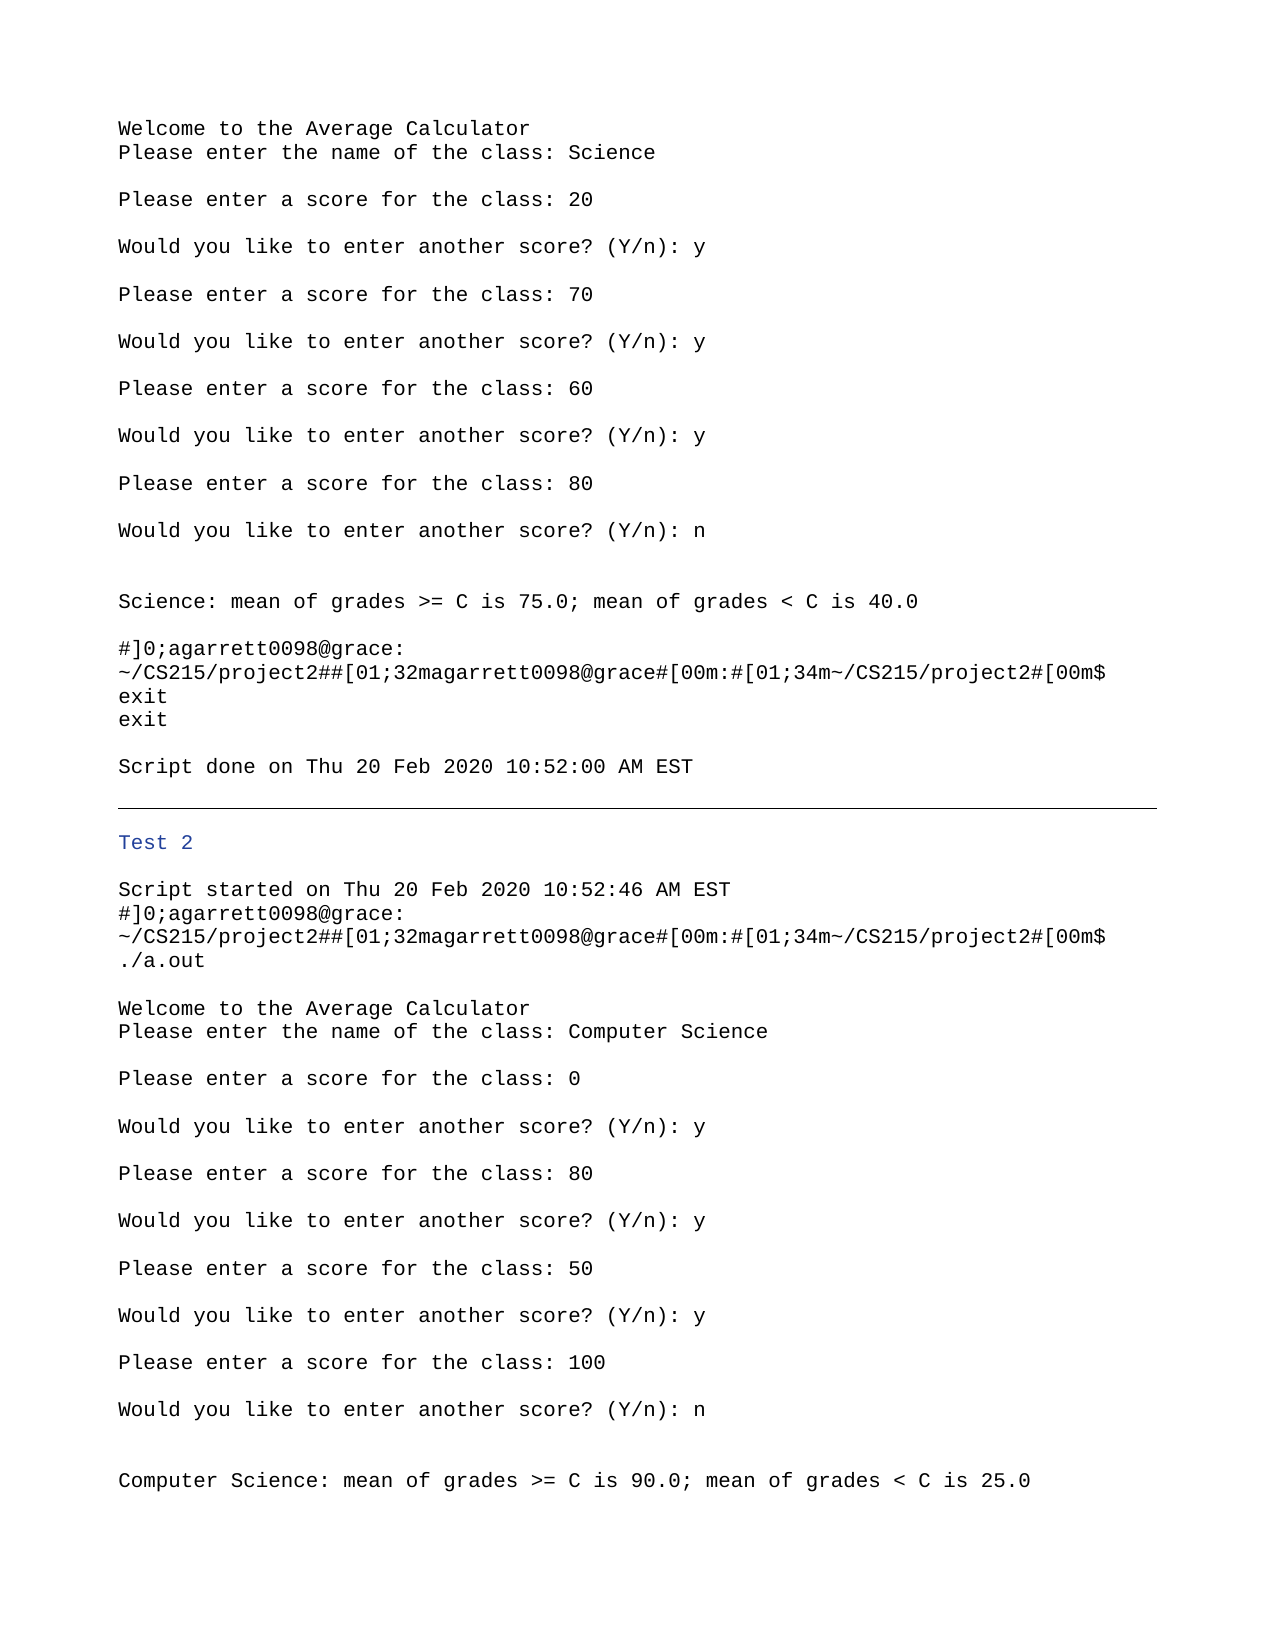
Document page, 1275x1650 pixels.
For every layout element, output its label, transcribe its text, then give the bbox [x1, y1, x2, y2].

text Would you like to enter another score? (Y/n): y [118, 331, 1157, 354]
text Welcome to the Average Calculator [118, 118, 1157, 142]
text Please enter a score for the class: 100 [118, 1352, 1157, 1376]
text Please enter the name of the class: Computer Science [118, 1021, 1157, 1045]
text Would you like to enter another score? (Y/n): y [118, 1116, 1157, 1139]
text Would you like to enter another score? (Y/n): y [118, 1305, 1157, 1328]
text Would you like to enter another score? (Y/n): n [118, 520, 1157, 544]
text Would you like to enter another score? (Y/n): y [118, 236, 1157, 260]
text Test 2 [118, 832, 1157, 856]
text Would you like to enter another score? (Y/n): n [118, 1399, 1157, 1423]
text Please enter a score for the class: 70 [118, 284, 1157, 307]
text Please enter a score for the class: 80 [118, 1163, 1157, 1187]
text Please enter a score for the class: 80 [118, 473, 1157, 496]
text Welcome to the Average Calculator [118, 997, 1157, 1021]
text Please enter a score for the class: 0 [118, 1068, 1157, 1092]
text Please enter the name of the class: Science [118, 142, 1157, 165]
text Please enter a score for the class: 50 [118, 1258, 1157, 1281]
text Computer Science: mean of grades >= C is 90.0; mean of grades < C is 25.0 [118, 1470, 1157, 1494]
text exit [118, 709, 1157, 733]
text Script started on Thu 20 Feb 2020 10:52:46 AM EST [118, 879, 1157, 903]
text #]0;agarrett0098@grace: ~/CS215/project2##[01;32magarrett0098@grace#[00m:#[01;34m~/CS215/project2#[00m$ exit [118, 638, 1157, 709]
text Please enter a score for the class: 20 [118, 189, 1157, 213]
text Would you like to enter another score? (Y/n): y [118, 1210, 1157, 1234]
text Script done on Thu 20 Feb 2020 10:52:00 AM EST [118, 757, 1157, 780]
text Science: mean of grades >= C is 75.0; mean of grades < C is 40.0 [118, 591, 1157, 615]
text Would you like to enter another score? (Y/n): y [118, 426, 1157, 449]
text Please enter a score for the class: 60 [118, 378, 1157, 402]
text #]0;agarrett0098@grace: ~/CS215/project2##[01;32magarrett0098@grace#[00m:#[01;34m~/CS215/project2#[00m$ ./a.out [118, 903, 1157, 974]
